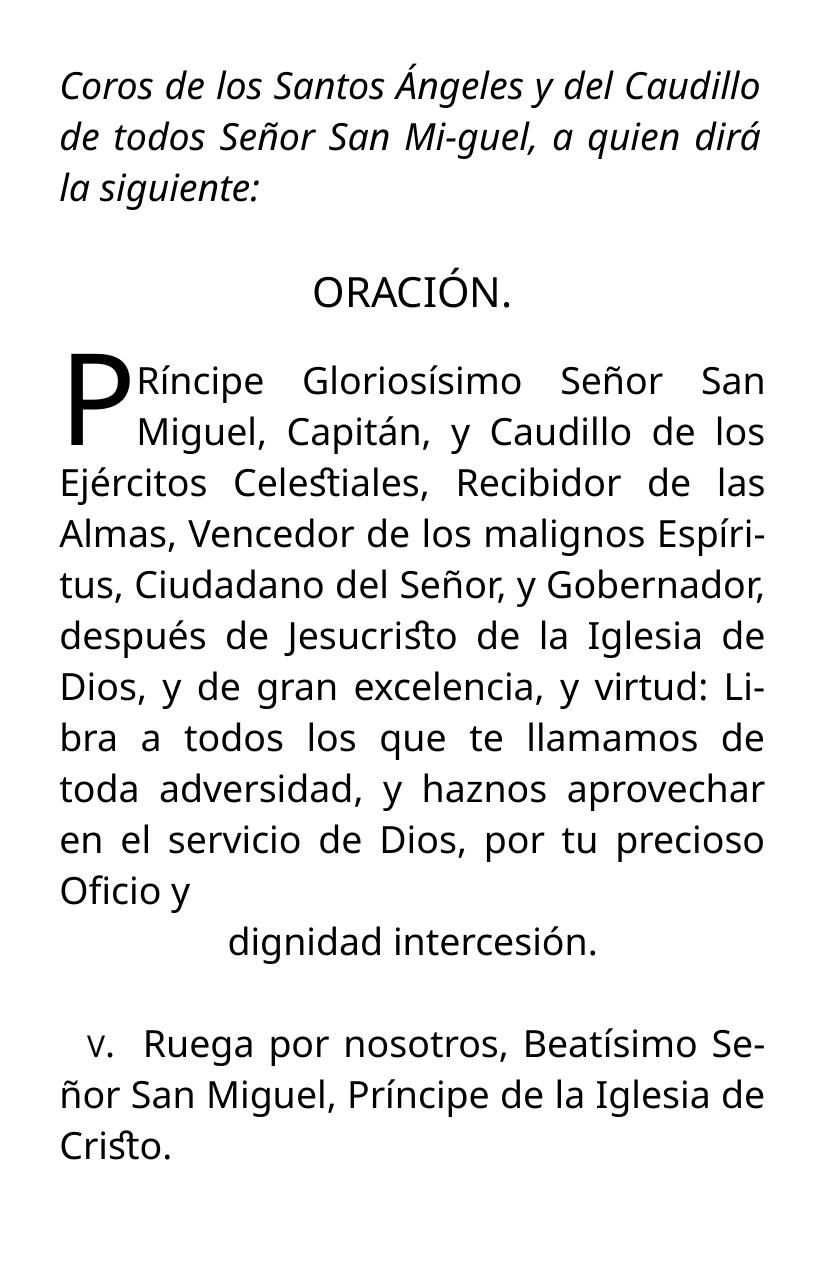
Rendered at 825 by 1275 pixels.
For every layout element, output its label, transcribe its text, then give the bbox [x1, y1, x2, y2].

text Coros de los Santos Ángeles y del Caudillo de todos Señor San Mi-guel, a quien dirá la siguiente: [59, 59, 766, 212]
text ORACIÓN. [59, 263, 766, 320]
text PRíncipe Gloriosísimo Señor San Miguel, Capitán, y Caudillo de los Ejércitos Celeﬆiales, Recibidor de las Almas, Vencedor de los malignos Espíri-tus, Ciudadano del Señor, y Gobernador, después de Jesucriﬆo de la Iglesia de Dios, y de gran excelencia, y virtud: Li-bra a todos los que te llamamos de toda adversidad, y haznos aprovechar en el servicio de Dios, por tu precioso Oficio y [59, 354, 766, 916]
text v. Ruega por nosotros, Beatísimo Se-ñor San Miguel, Príncipe de la Iglesia de Criﬆo. [59, 1018, 766, 1171]
text dignidad intercesión. [59, 916, 766, 967]
